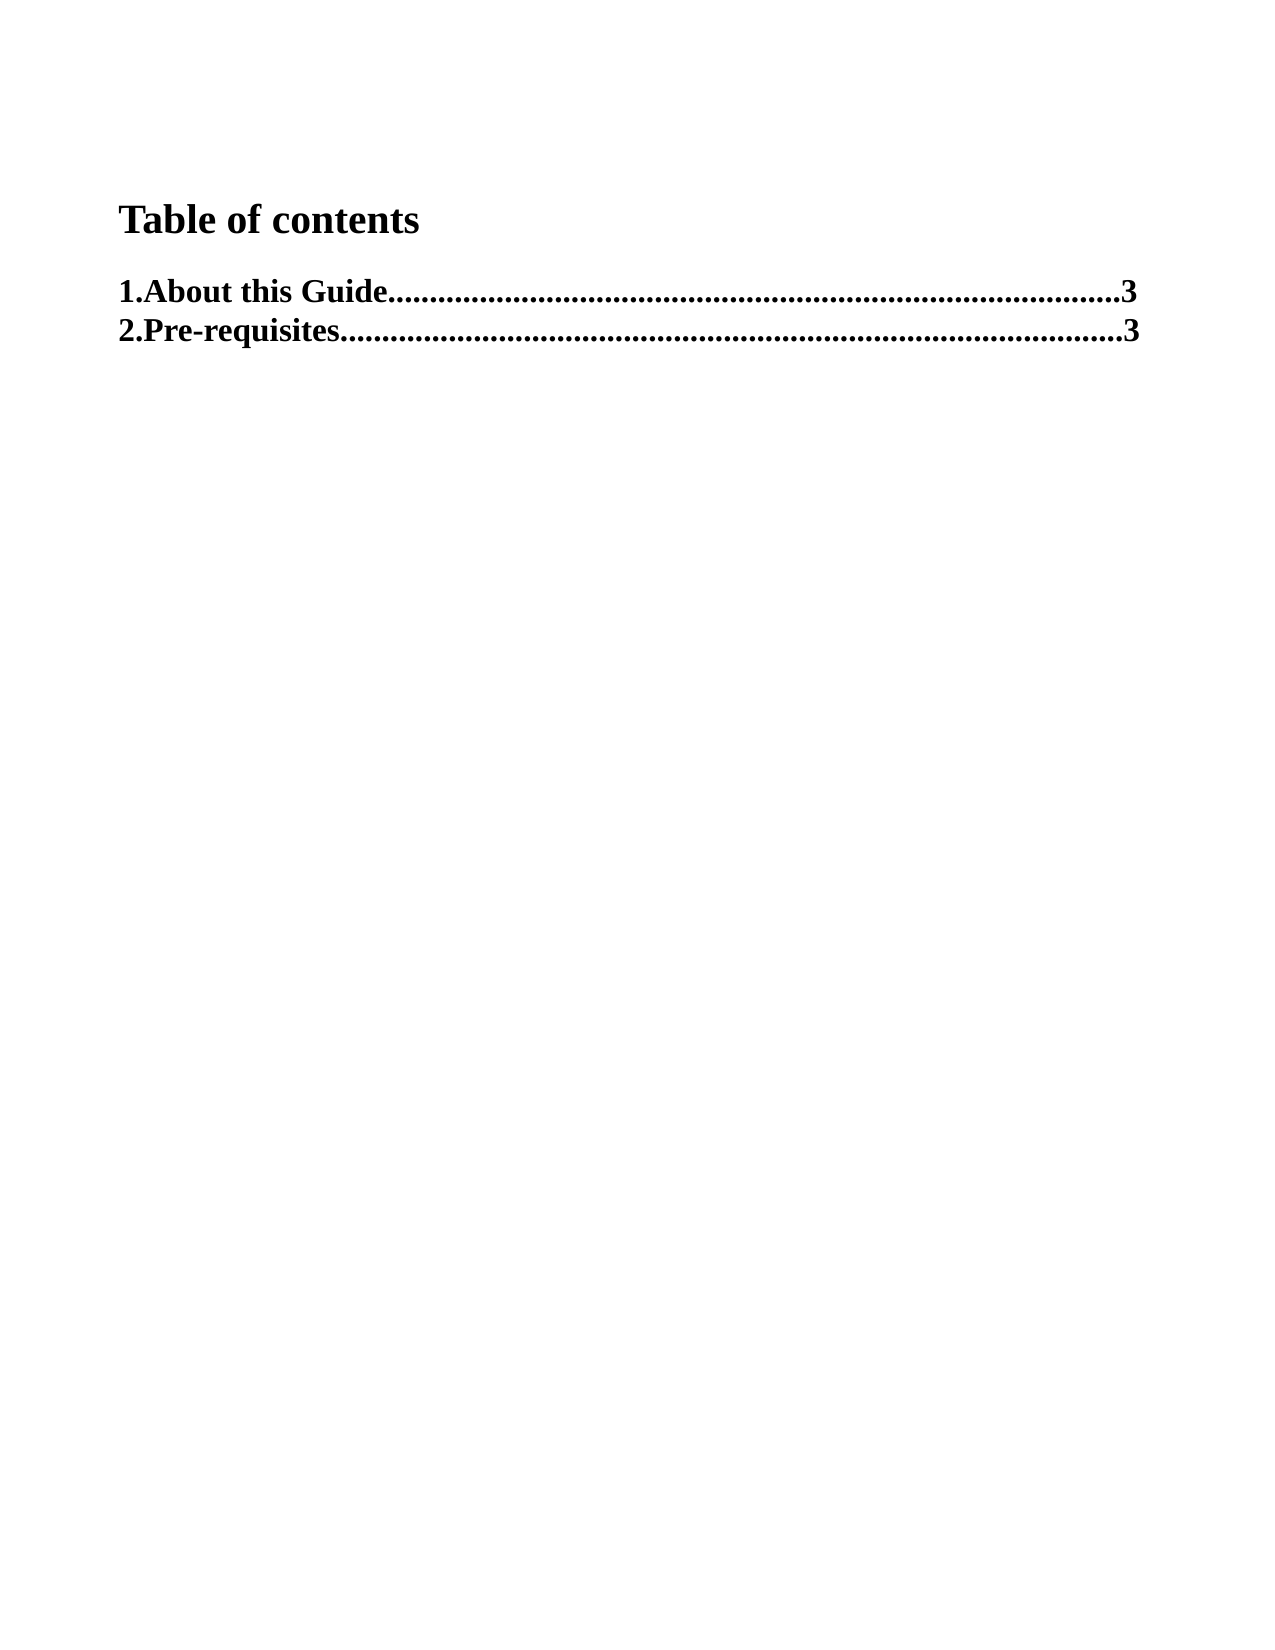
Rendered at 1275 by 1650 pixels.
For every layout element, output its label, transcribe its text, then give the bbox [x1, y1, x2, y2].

text 2.Pre-requisites..............................................................................................3 [118, 310, 1157, 348]
text Table of contents [118, 195, 1157, 243]
text 1.About this Guide........................................................................................3 [118, 271, 1157, 310]
